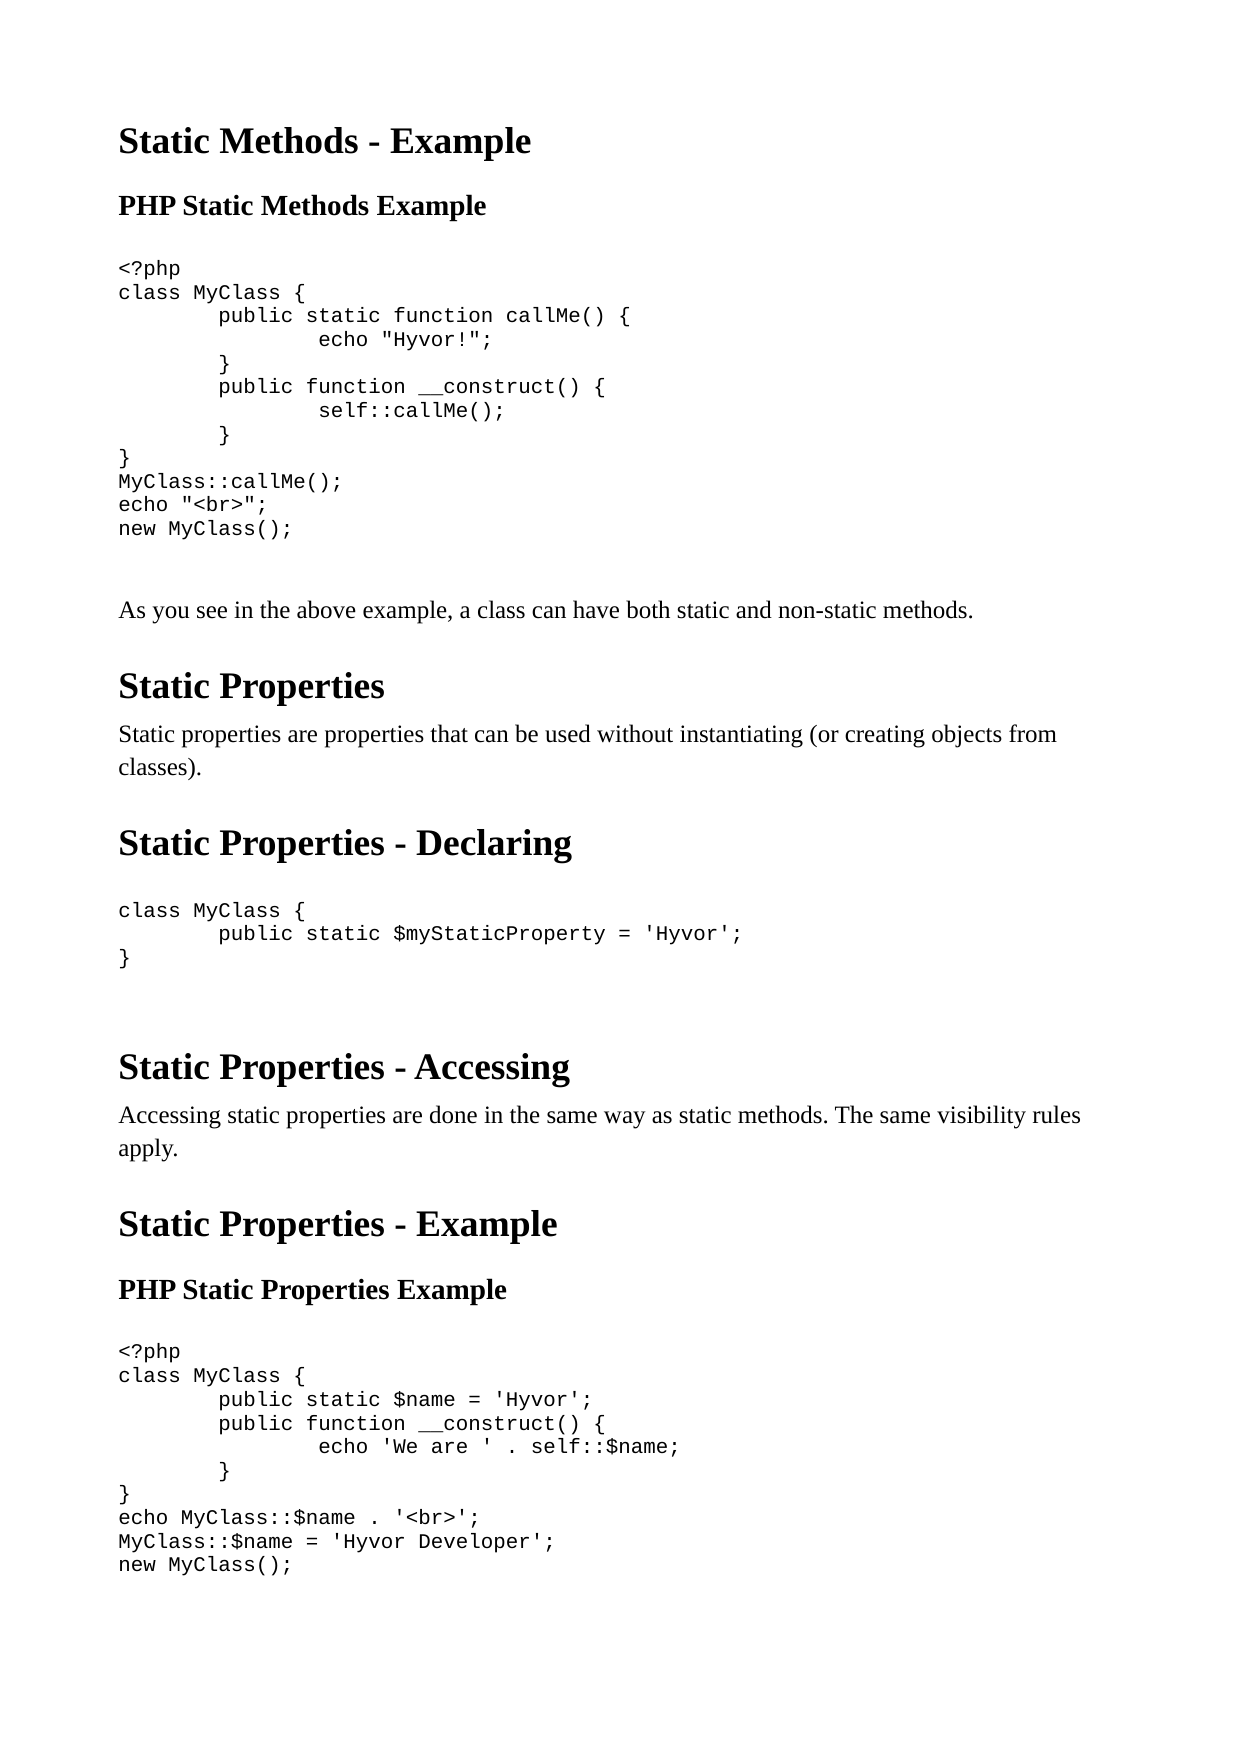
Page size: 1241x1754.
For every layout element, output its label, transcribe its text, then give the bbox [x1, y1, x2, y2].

text public static function callMe() { [118, 305, 1122, 329]
text <?php [118, 1342, 1122, 1365]
text MyClass::callMe(); [118, 471, 1122, 494]
subtitle Static Properties - Example [118, 1202, 1122, 1245]
text As you see in the above example, a class can have both static and non-static methods. [118, 595, 1122, 624]
subtitle PHP Static Methods Example [118, 188, 1122, 222]
text Accessing static properties are done in the same way as static methods. The same visibility rules apply. [118, 1100, 1122, 1162]
text class MyClass { [118, 900, 1122, 923]
text } [118, 447, 1122, 471]
text } [118, 423, 1122, 447]
text echo MyClass::$name . '<br>'; [118, 1507, 1122, 1531]
text echo 'We are ' . self::$name; [118, 1436, 1122, 1460]
text public function __construct() { [118, 376, 1122, 400]
text Static properties are properties that can be used without instantiating (or creating objects from classes). [118, 719, 1122, 781]
text <?php [118, 258, 1122, 282]
subtitle Static Properties - Declaring [118, 820, 1122, 863]
text public static $name = 'Hyvor'; [118, 1389, 1122, 1412]
subtitle Static Methods - Example [118, 118, 1122, 161]
subtitle Static Properties [118, 663, 1122, 706]
subtitle Static Properties - Accessing [118, 1044, 1122, 1088]
text class MyClass { [118, 1365, 1122, 1389]
text new MyClass(); [118, 518, 1122, 542]
text } [118, 947, 1122, 971]
text echo "Hyvor!"; [118, 329, 1122, 353]
text } [118, 353, 1122, 376]
text } [118, 1483, 1122, 1507]
text class MyClass { [118, 282, 1122, 305]
text self::callMe(); [118, 400, 1122, 423]
text public function __construct() { [118, 1412, 1122, 1436]
text } [118, 1460, 1122, 1483]
text public static $myStaticProperty = 'Hyvor'; [118, 923, 1122, 947]
text echo "<br>"; [118, 494, 1122, 518]
text new MyClass(); [118, 1554, 1122, 1578]
text MyClass::$name = 'Hyvor Developer'; [118, 1531, 1122, 1554]
subtitle PHP Static Properties Example [118, 1272, 1122, 1305]
